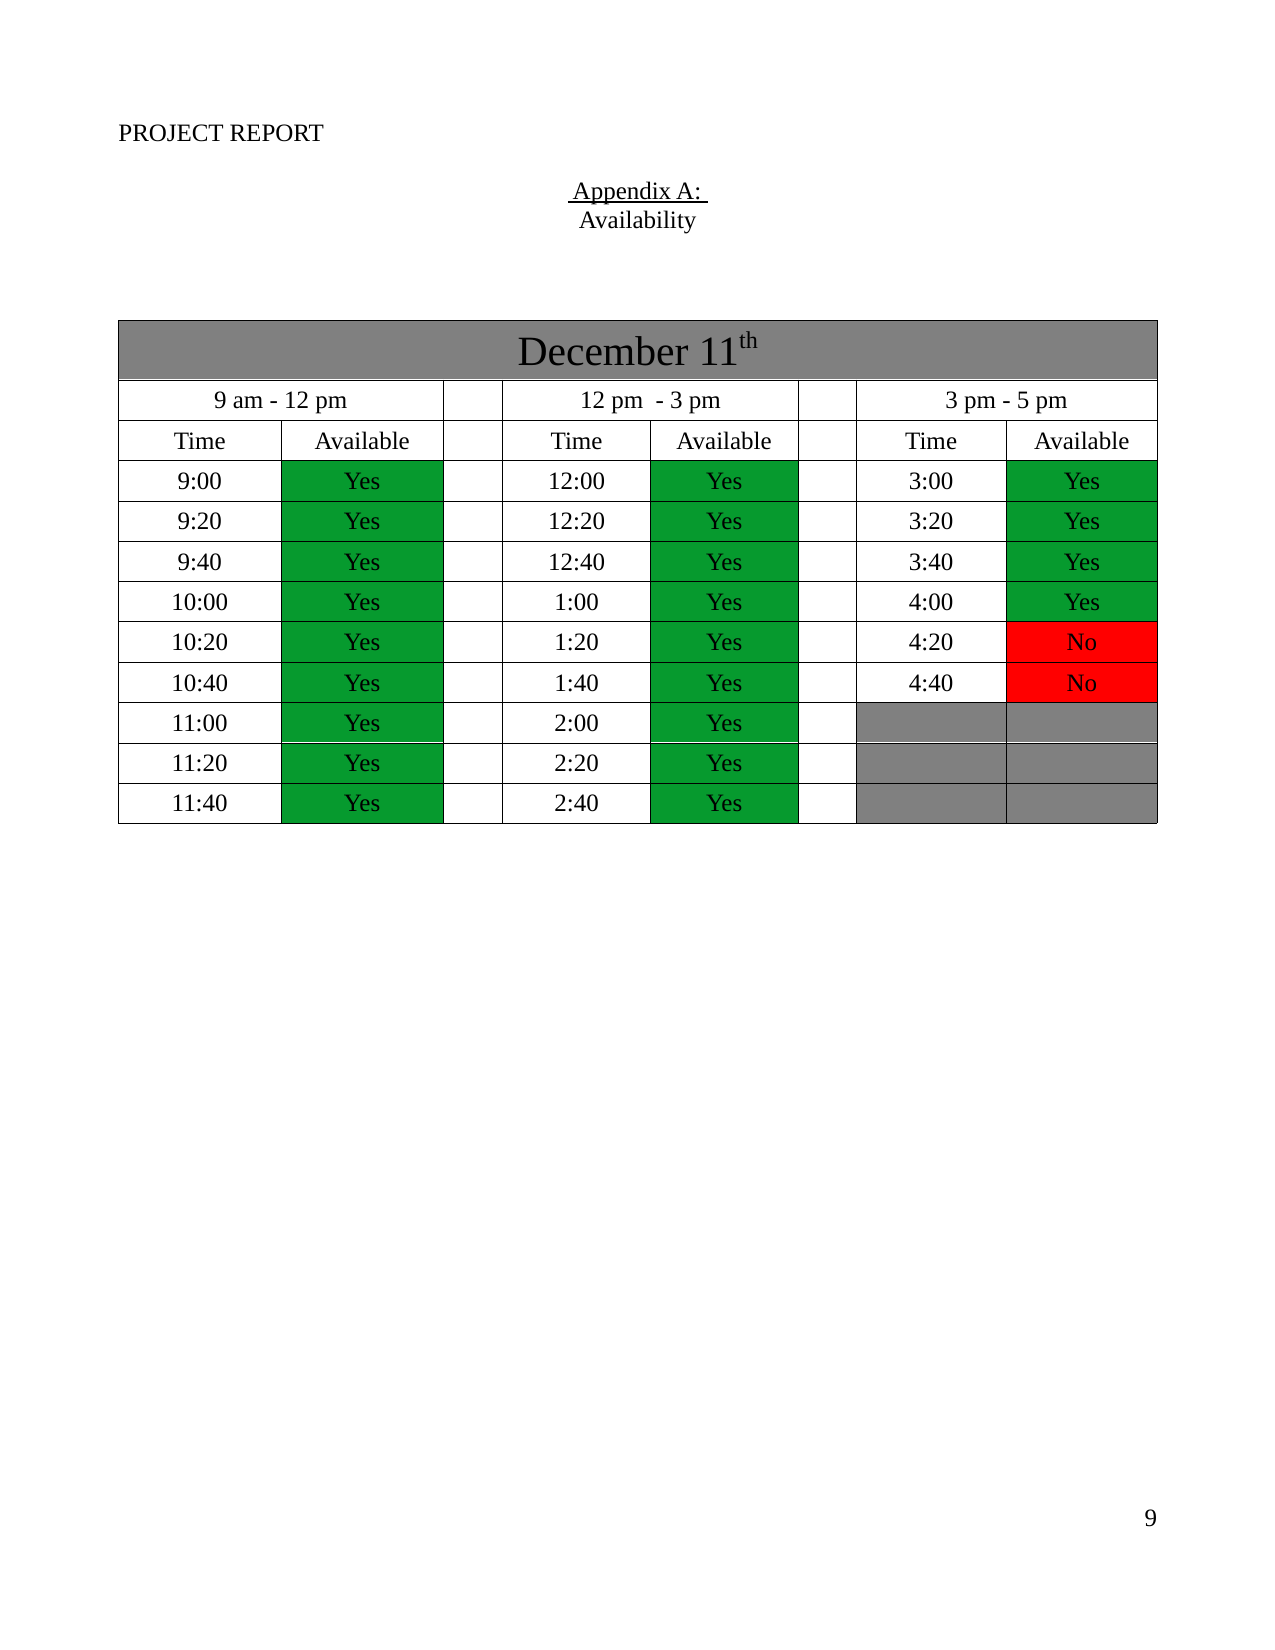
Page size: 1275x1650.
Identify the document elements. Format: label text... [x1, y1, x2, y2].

table_header December 11th [119, 321, 1157, 379]
table_cell [444, 582, 502, 621]
table_cell [444, 622, 502, 662]
table_cell [444, 703, 502, 742]
table_cell Yes [282, 663, 443, 702]
table_cell 3:20 [857, 502, 1006, 541]
table_cell 12:20 [503, 502, 650, 541]
table_cell 2:20 [503, 744, 650, 783]
table_cell Yes [651, 663, 798, 702]
table_cell Yes [282, 703, 443, 742]
table_cell Time [503, 421, 650, 460]
table_cell [1007, 703, 1157, 742]
table_cell 9:00 [119, 461, 281, 501]
table_cell 10:20 [119, 622, 281, 662]
table_cell [799, 502, 856, 541]
table_cell Yes [651, 744, 798, 783]
table_cell No [1007, 663, 1157, 702]
table_cell [857, 744, 1006, 783]
table_cell [799, 744, 856, 783]
table_cell Available [651, 421, 798, 460]
table_cell Yes [282, 542, 443, 581]
table_cell 12:40 [503, 542, 650, 581]
table_cell 3:00 [857, 461, 1006, 501]
table_cell [799, 582, 856, 621]
table_cell Yes [651, 461, 798, 501]
table_cell [444, 421, 502, 460]
table_cell 1:20 [503, 622, 650, 662]
table_cell [444, 542, 502, 581]
table_cell [1007, 744, 1157, 783]
text Appendix A: [118, 176, 1157, 205]
table_cell 11:00 [119, 703, 281, 742]
table_cell Time [857, 421, 1006, 460]
table_cell 10:00 [119, 582, 281, 621]
table_cell 9:40 [119, 542, 281, 581]
table_cell Yes [651, 622, 798, 662]
table_cell 10:40 [119, 663, 281, 702]
table_cell Yes [282, 744, 443, 783]
table_cell Yes [651, 784, 798, 823]
table_cell Yes [282, 622, 443, 662]
table_cell [799, 381, 856, 420]
table_cell 4:40 [857, 663, 1006, 702]
table_cell [857, 703, 1006, 742]
table_cell [799, 784, 856, 823]
table_cell 4:20 [857, 622, 1006, 662]
table_cell Yes [282, 784, 443, 823]
table_cell Yes [651, 703, 798, 742]
table_cell [444, 461, 502, 501]
table_cell Yes [651, 502, 798, 541]
table_cell [799, 421, 856, 460]
table_cell Yes [282, 582, 443, 621]
table_cell Available [1007, 421, 1157, 460]
table_cell 9:20 [119, 502, 281, 541]
table_cell 12:00 [503, 461, 650, 501]
table_cell 2:00 [503, 703, 650, 742]
table_cell [799, 703, 856, 742]
table_cell 9 am - 12 pm [119, 381, 443, 420]
table_cell [799, 542, 856, 581]
table_cell Yes [1007, 502, 1157, 541]
table_cell Yes [1007, 461, 1157, 501]
table_cell No [1007, 622, 1157, 662]
table_cell Yes [1007, 542, 1157, 581]
table_cell 2:40 [503, 784, 650, 823]
table_cell 4:00 [857, 582, 1006, 621]
table_cell 3 pm - 5 pm [857, 381, 1157, 420]
table_cell 11:40 [119, 784, 281, 823]
text Availability [118, 205, 1157, 234]
table_cell Yes [282, 502, 443, 541]
table_cell [444, 381, 502, 420]
table_cell [799, 663, 856, 702]
table_cell [1007, 784, 1157, 823]
table_cell [444, 502, 502, 541]
table_cell Time [119, 421, 281, 460]
table_cell 12 pm - 3 pm [503, 381, 798, 420]
table_cell [857, 784, 1006, 823]
table_cell [444, 784, 502, 823]
table_cell Yes [651, 542, 798, 581]
table_cell 3:40 [857, 542, 1006, 581]
table_cell Yes [282, 461, 443, 501]
table_cell Yes [651, 582, 798, 621]
table_cell [444, 744, 502, 783]
table_cell [799, 461, 856, 501]
table_cell 11:20 [119, 744, 281, 783]
table_cell Yes [1007, 582, 1157, 621]
table_cell Available [282, 421, 443, 460]
table_cell [799, 622, 856, 662]
table_cell 1:40 [503, 663, 650, 702]
table_cell 1:00 [503, 582, 650, 621]
table_cell [444, 663, 502, 702]
